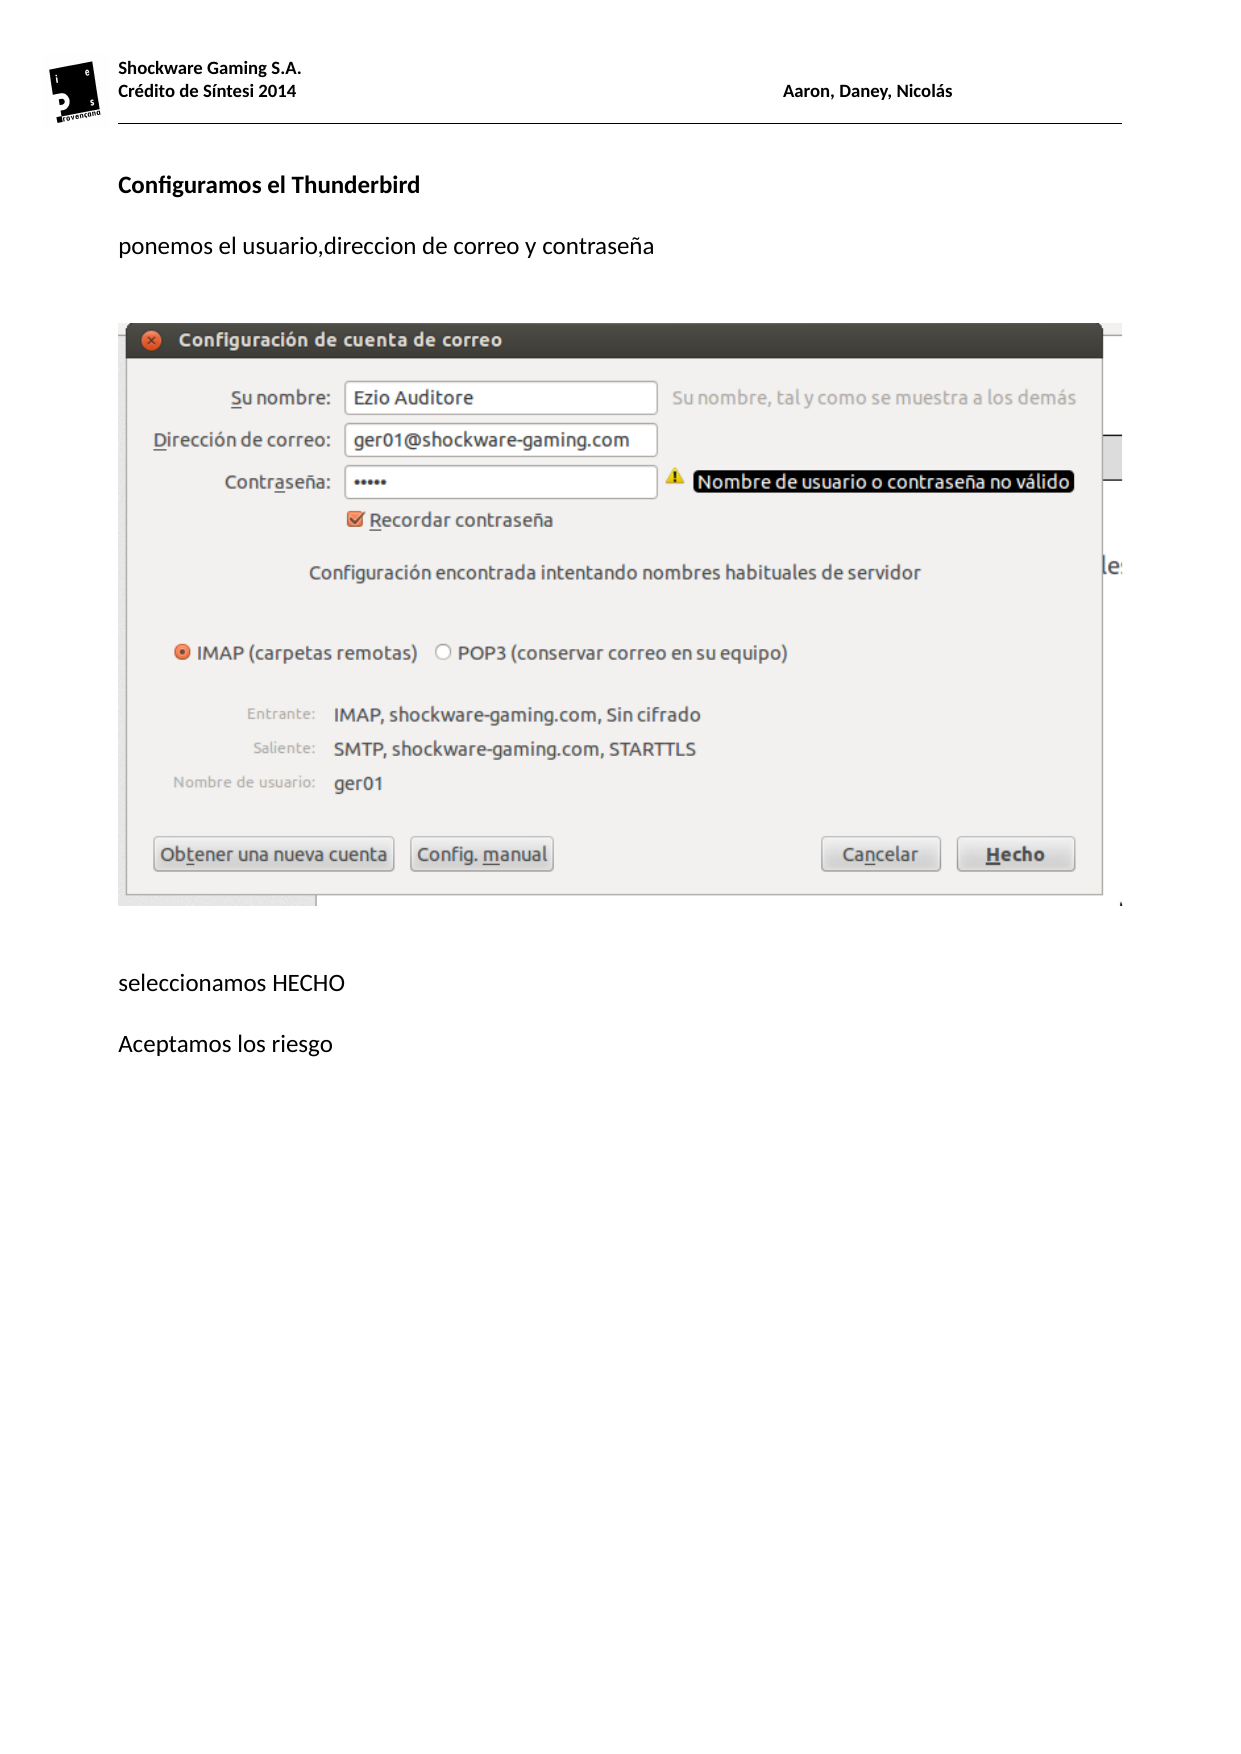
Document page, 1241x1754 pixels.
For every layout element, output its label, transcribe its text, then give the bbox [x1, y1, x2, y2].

text seleccionamos HECHO [118, 967, 1122, 997]
picture [118, 323, 1123, 906]
text Aceptamos los riesgo [118, 1028, 1122, 1058]
text ponemos el usuario,direccion de correo y contraseña [118, 230, 1122, 261]
text Configuramos el Thunderbird [118, 169, 1122, 200]
picture [43, 54, 110, 128]
